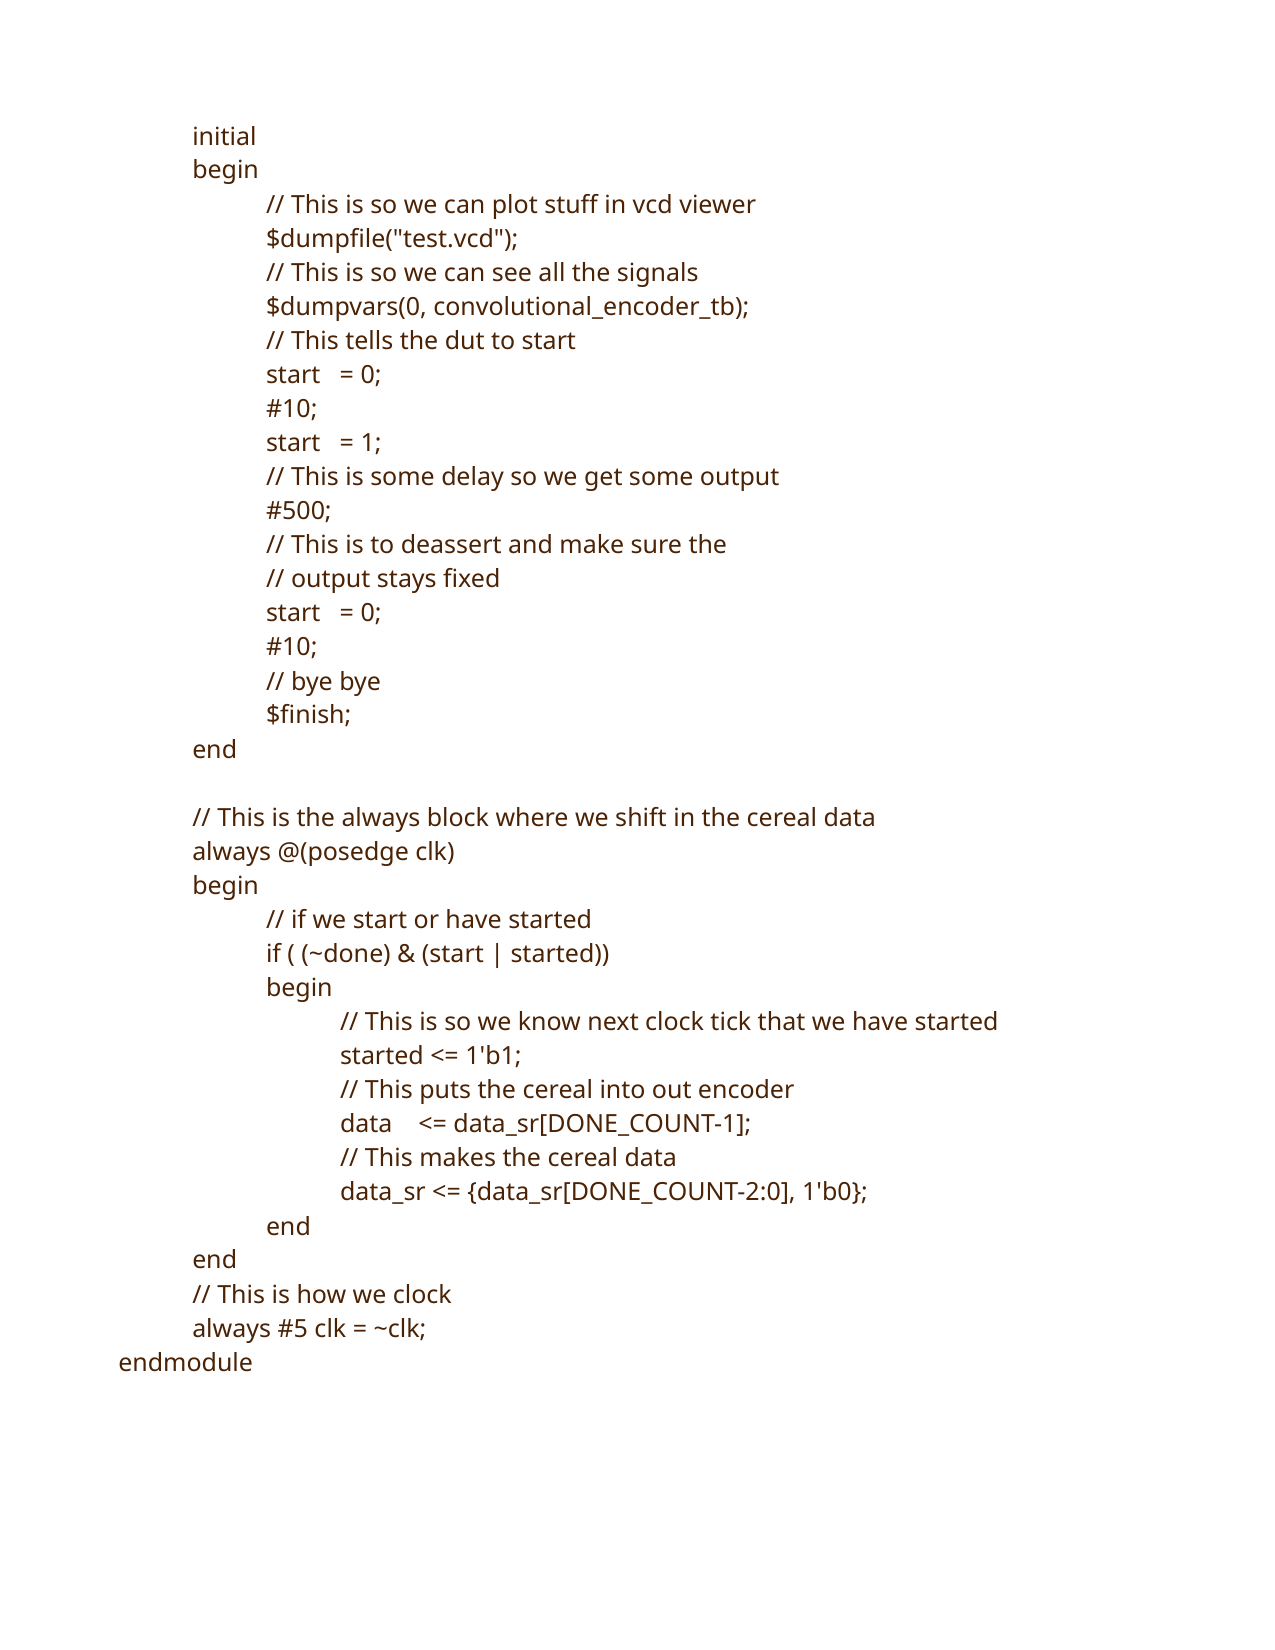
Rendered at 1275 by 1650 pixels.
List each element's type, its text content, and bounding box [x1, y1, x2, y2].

text begin [118, 867, 1157, 902]
text start = 0; [118, 357, 1157, 391]
text begin [118, 970, 1157, 1004]
text start = 1; [118, 425, 1157, 459]
text // This is how we clock [118, 1276, 1157, 1310]
text always #5 clk = ~clk; [118, 1310, 1157, 1344]
text #10; [118, 629, 1157, 663]
text // bye bye [118, 663, 1157, 697]
text data <= data_sr[DONE_COUNT-1]; [118, 1106, 1157, 1140]
text // This makes the cereal data [118, 1140, 1157, 1174]
text // This is the always block where we shift in the cereal data [118, 799, 1157, 833]
text begin [118, 152, 1157, 186]
text end [118, 731, 1157, 765]
text // output stays fixed [118, 561, 1157, 595]
text #500; [118, 493, 1157, 527]
text // This is so we know next clock tick that we have started [118, 1004, 1157, 1038]
text // This is some delay so we get some output [118, 459, 1157, 493]
text // This is so we can plot stuff in vcd viewer [118, 186, 1157, 220]
text // This puts the cereal into out encoder [118, 1072, 1157, 1106]
text if ( (~done) & (start | started)) [118, 936, 1157, 970]
text end [118, 1208, 1157, 1242]
text #10; [118, 391, 1157, 425]
text $finish; [118, 697, 1157, 731]
text end [118, 1242, 1157, 1276]
text // This tells the dut to start [118, 322, 1157, 357]
text // This is to deassert and make sure the [118, 527, 1157, 561]
text // This is so we can see all the signals [118, 254, 1157, 288]
text data_sr <= {data_sr[DONE_COUNT-2:0], 1'b0}; [118, 1174, 1157, 1208]
text always @(posedge clk) [118, 833, 1157, 867]
text start = 0; [118, 595, 1157, 629]
text started <= 1'b1; [118, 1038, 1157, 1072]
text $dumpvars(0, convolutional_encoder_tb); [118, 288, 1157, 322]
text $dumpfile("test.vcd"); [118, 220, 1157, 254]
text endmodule [118, 1344, 1157, 1378]
text initial [118, 118, 1157, 152]
text // if we start or have started [118, 902, 1157, 936]
